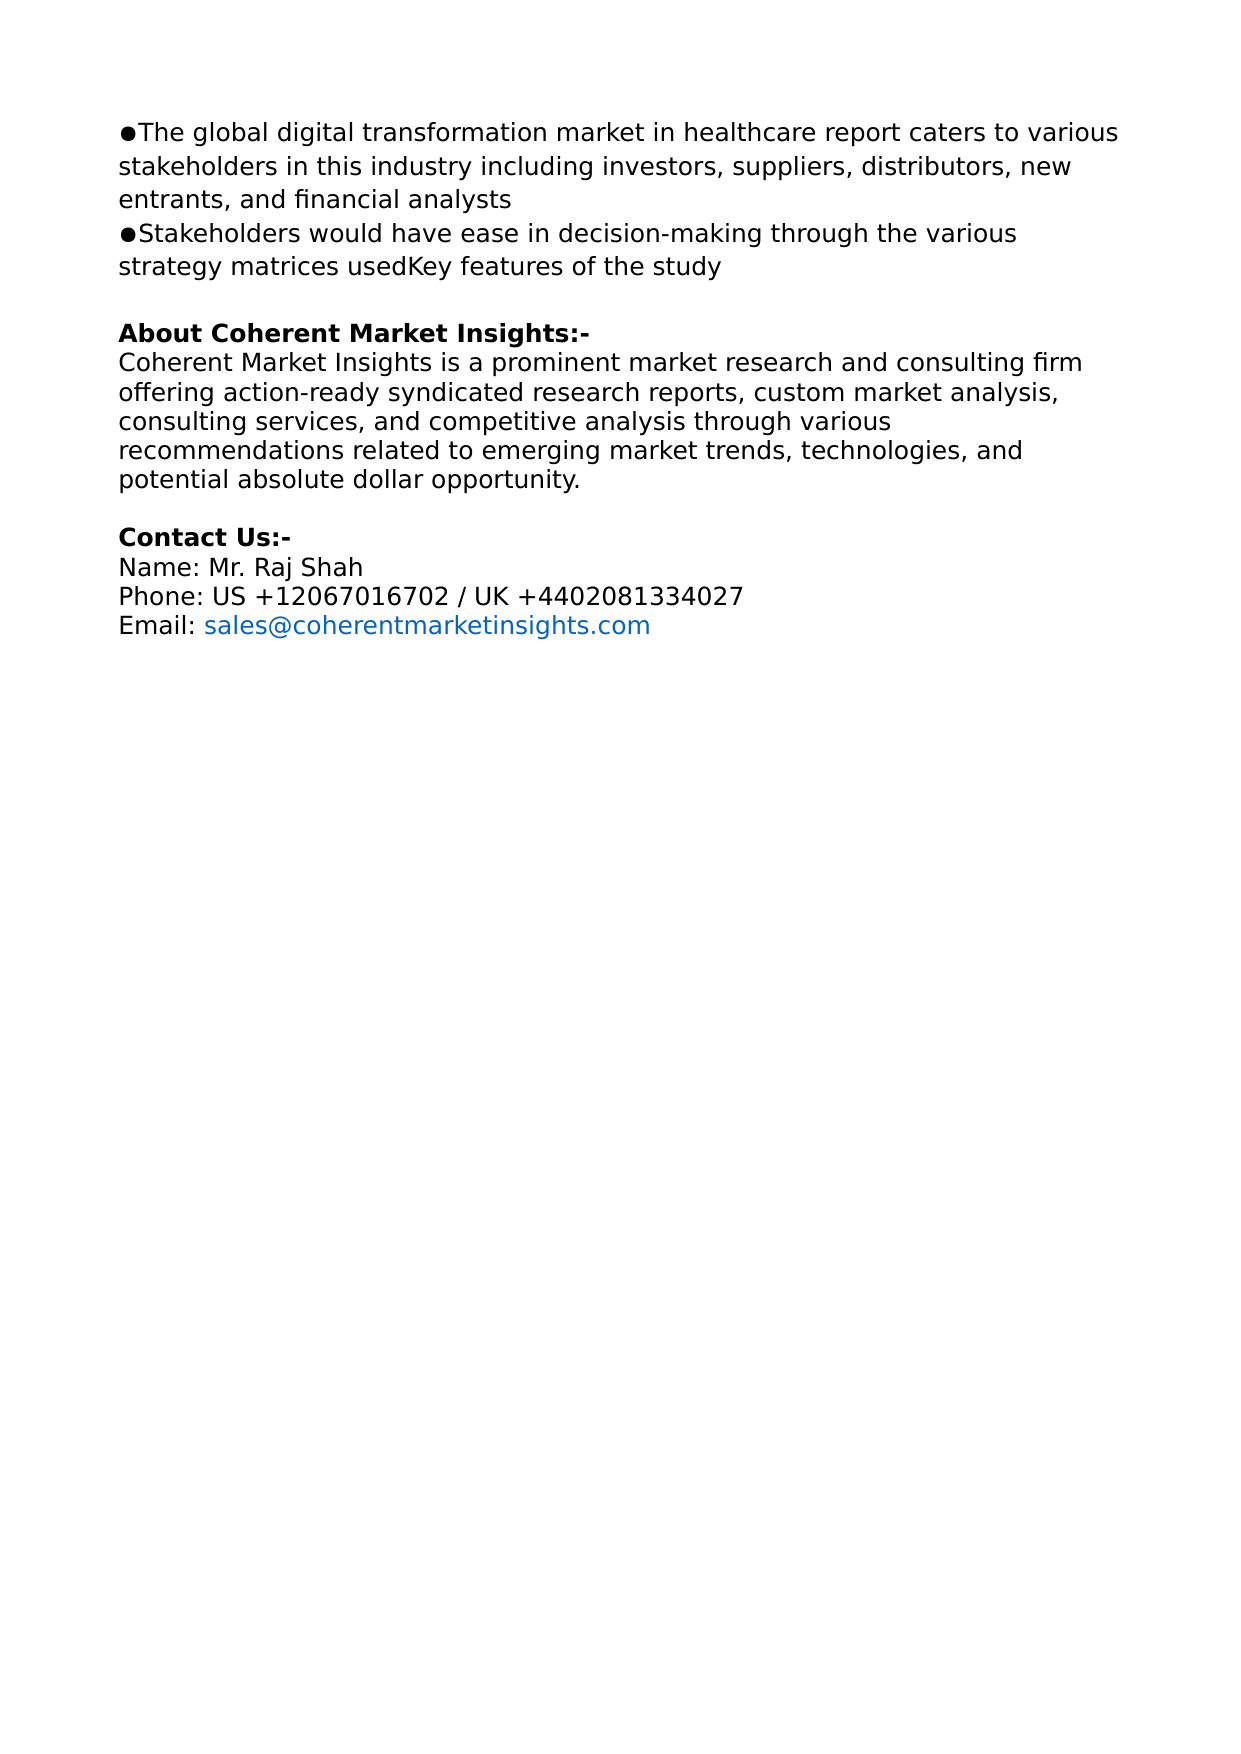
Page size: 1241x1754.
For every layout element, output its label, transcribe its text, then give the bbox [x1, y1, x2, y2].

list Stakeholders would have ease in decision-making through the various strategy matrices usedKey features of the study [118, 219, 1122, 281]
text Coherent Market Insights is a prominent market research and consulting firm offering action-ready syndicated research reports, custom market analysis, consulting services, and competitive analysis through various recommendations related to emerging market trends, technologies, and potential absolute dollar opportunity. [118, 348, 1122, 494]
list The global digital transformation market in healthcare report caters to various stakeholders in this industry including investors, suppliers, distributors, new entrants, and financial analysts [118, 118, 1122, 214]
text Email: sales@coherentmarketinsights.com [118, 611, 1122, 640]
text Name: Mr. Raj Shah [118, 553, 1122, 582]
text Contact Us:- [118, 494, 1122, 553]
text Phone: US +12067016702 / UK +4402081334027 [118, 582, 1122, 611]
text About Coherent Market Insights:- [118, 319, 1122, 348]
